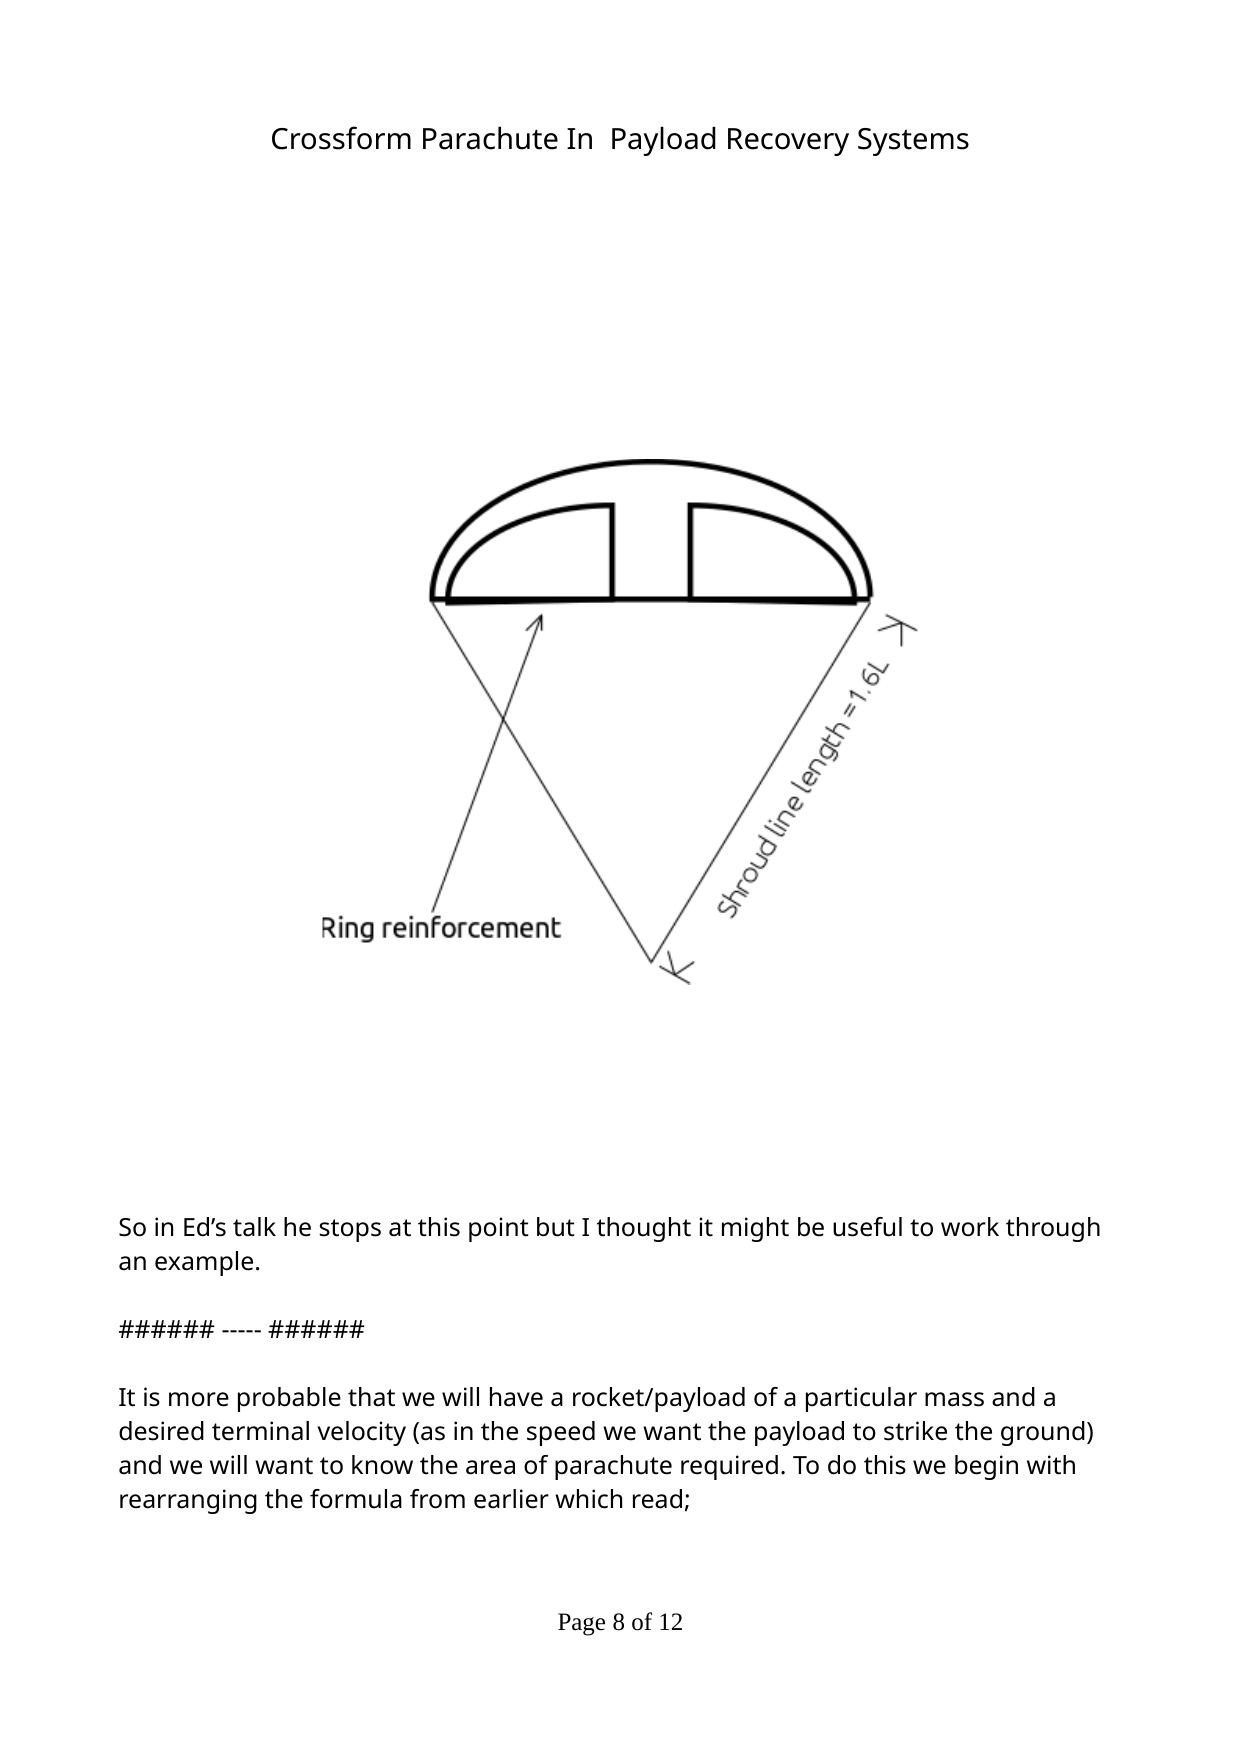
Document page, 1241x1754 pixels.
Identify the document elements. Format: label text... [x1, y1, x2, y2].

picture [322, 459, 918, 985]
text ###### ----- ###### [118, 1311, 1122, 1345]
text It is more probable that we will have a rocket/payload of a particular mass and a desired terminal velocity (as in the speed we want the payload to strike the ground) and we will want to know the area of parachute required. To do this we begin with rearranging the formula from earlier which read; [118, 1379, 1122, 1516]
text So in Ed’s talk he stops at this point but I thought it might be useful to work through an example. [118, 1209, 1122, 1277]
